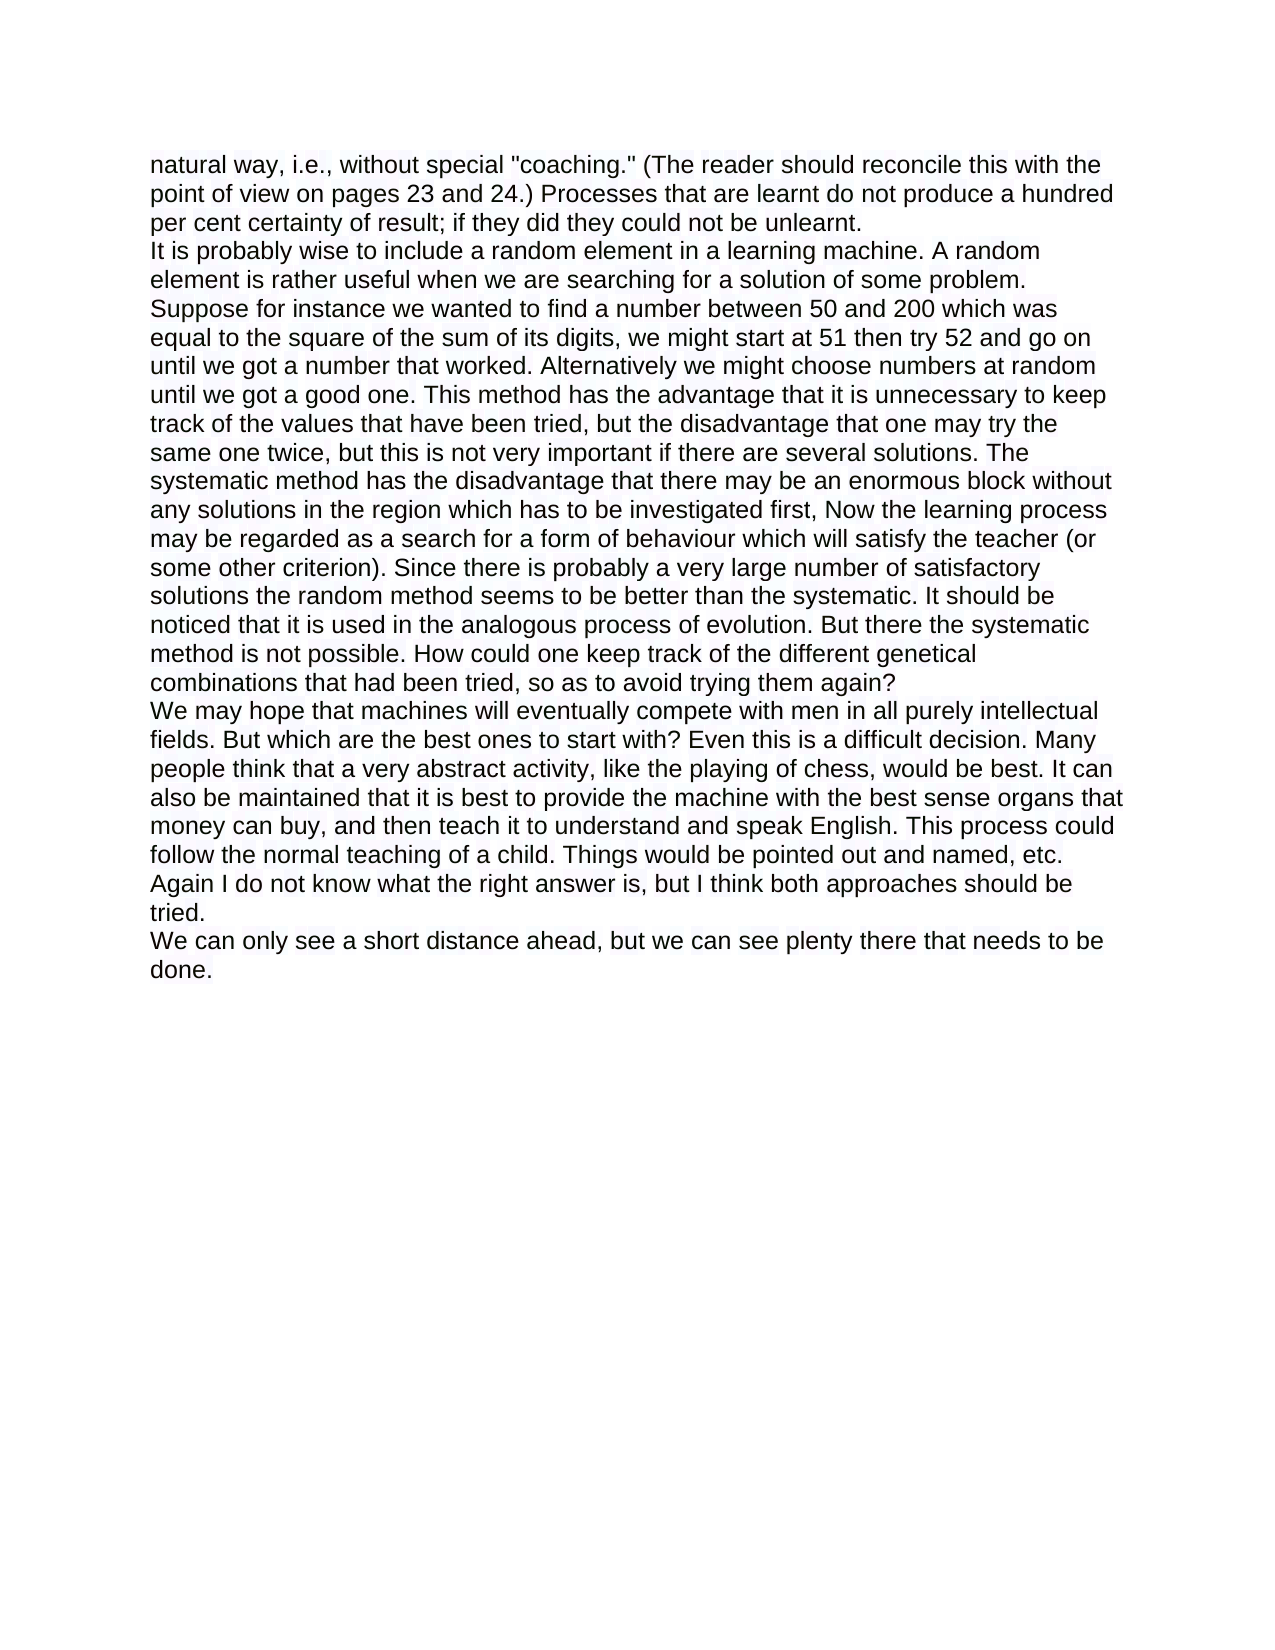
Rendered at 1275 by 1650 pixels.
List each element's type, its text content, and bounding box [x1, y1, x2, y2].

text It is probably wise to include a random element in a learning machine. A random element is rather useful when we are searching for a solution of some problem. Suppose for instance we wanted to find a number between 50 and 200 which was equal to the square of the sum of its digits, we might start at 51 then try 52 and go on until we got a number that worked. Alternatively we might choose numbers at random until we got a good one. This method has the advantage that it is unnecessary to keep track of the values that have been tried, but the disadvantage that one may try the same one twice, but this is not very important if there are several solutions. The systematic method has the disadvantage that there may be an enormous block without any solutions in the region which has to be investigated first, Now the learning process may be regarded as a search for a form of behaviour which will satisfy the teacher (or some other criterion). Since there is probably a very large number of satisfactory solutions the random method seems to be better than the systematic. It should be noticed that it is used in the analogous process of evolution. But there the systematic method is not possible. How could one keep track of the different genetical combinations that had been tried, so as to avoid trying them again? [150, 236, 1125, 696]
text We can only see a short distance ahead, but we can see plenty there that needs to be done. [213, 926, 1125, 984]
text We may hope that machines will eventually compete with men in all purely intellectual fields. But which are the best ones to start with? Even this is a difficult decision. Many people think that a very abstract activity, like the playing of chess, would be best. It can also be maintained that it is best to provide the machine with the best sense organs that money can buy, and then teach it to understand and speak English. This process could follow the normal teaching of a child. Things would be pointed out and named, etc. Again I do not know what the right answer is, but I think both approaches should be tried. [150, 696, 1125, 926]
text natural way, i.e., without special "coaching." (The reader should reconcile this with the point of view on pages 23 and 24.) Processes that are learnt do not produce a hundred per cent certainty of result; if they did they could not be unlearnt. [150, 150, 1125, 236]
